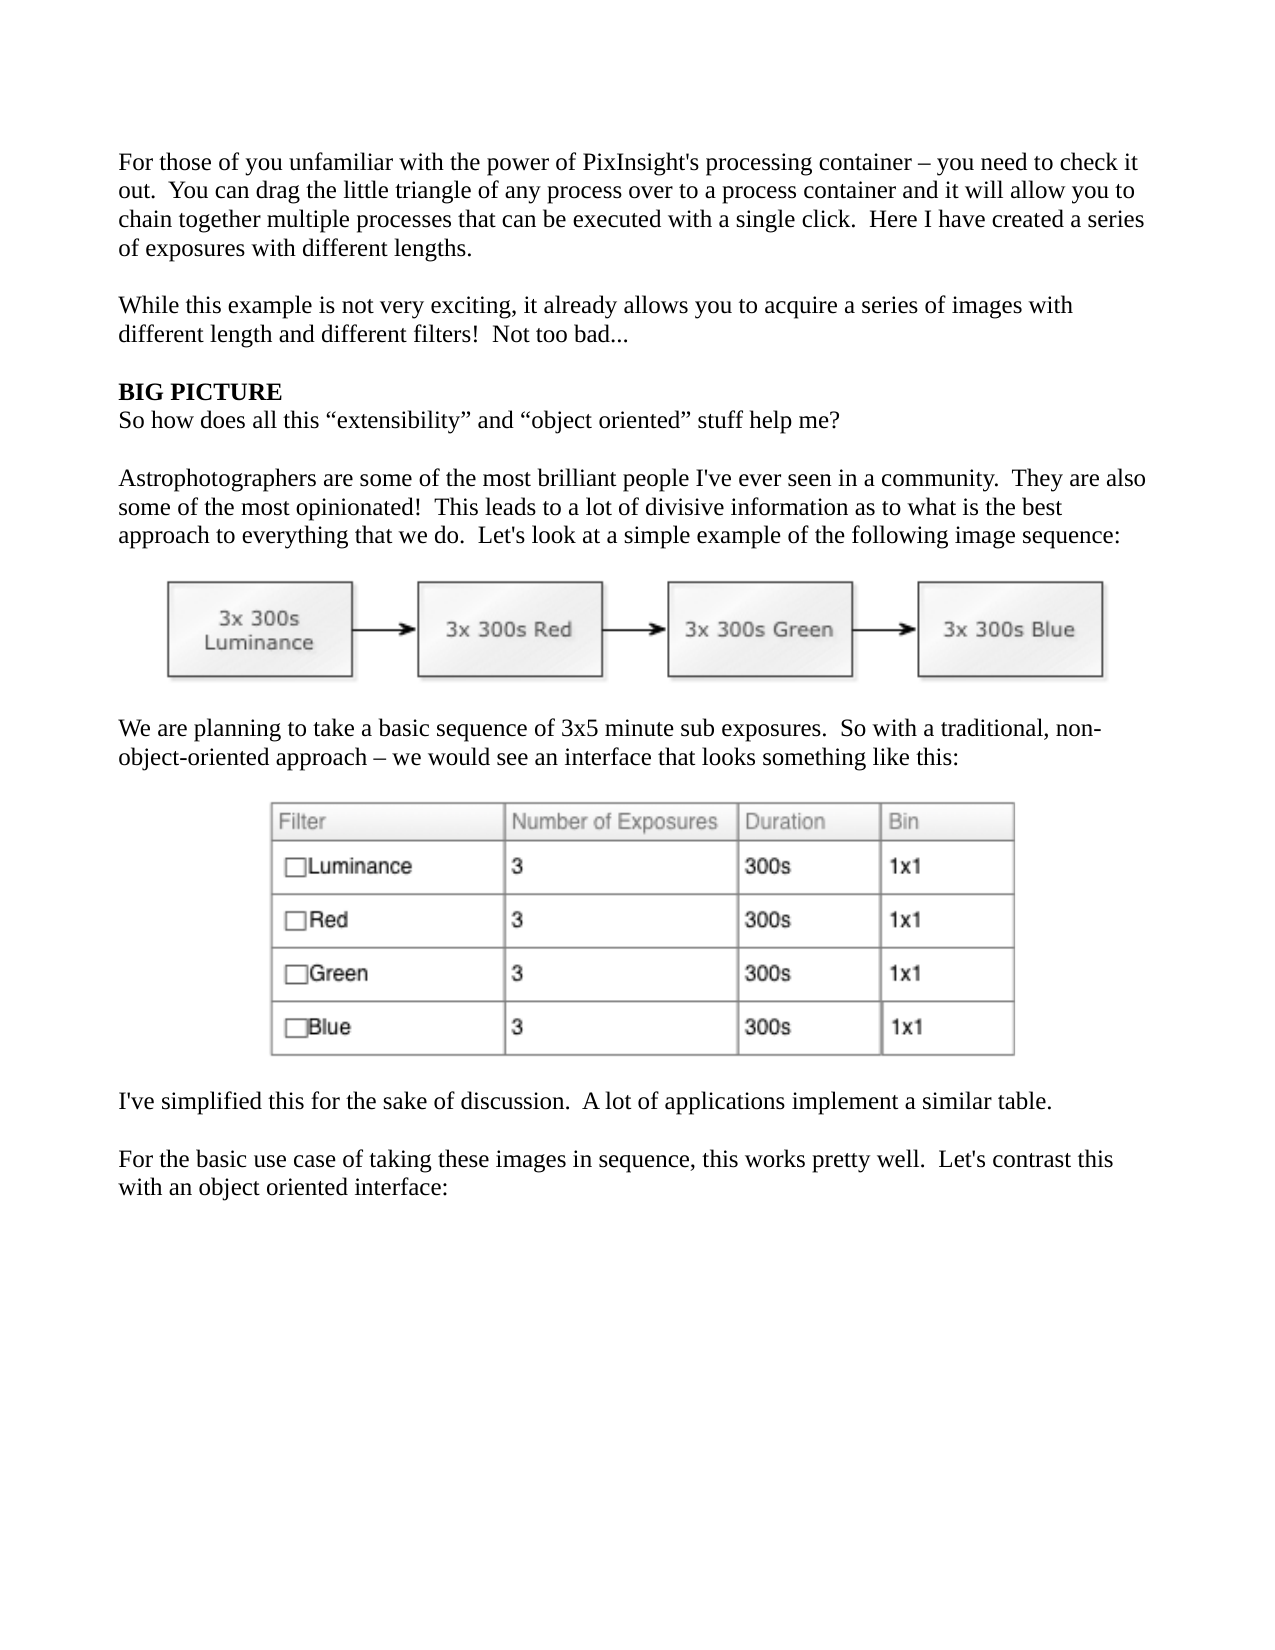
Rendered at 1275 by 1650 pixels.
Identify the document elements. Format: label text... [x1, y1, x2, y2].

text BIG PICTURE [118, 377, 1157, 406]
text So how does all this “extensibility” and “object oriented” stuff help me? [118, 406, 1157, 434]
text For those of you unfamiliar with the power of PixInsight's processing container – you need to check it out. You can drag the little triangle of any process over to a process container and it will allow you to chain together multiple processes that can be executed with a single click. Here I have created a series of exposures with different lengths. [118, 147, 1157, 262]
text We are planning to take a basic sequence of 3x5 minute sub exposures. So with a traditional, non-object-oriented approach – we would see an interface that looks something like this: [118, 713, 1157, 771]
text While this example is not very exciting, it already allows you to acquire a series of images with different length and different filters! Not too bad... [118, 291, 1157, 348]
text Astrophotographers are some of the most brilliant people I've ever seen in a community. They are also some of the most opinionated! This leads to a lot of divisive information as to what is the best approach to everything that we do. Let's look at a simple example of the following image sequence: [118, 463, 1157, 549]
text I've simplified this for the sake of discussion. A lot of applications implement a similar table. [118, 1086, 1157, 1115]
picture [259, 799, 1016, 1058]
text For the basic use case of taking these images in sequence, this works pretty well. Let's contrast this with an object oriented interface: [118, 1144, 1157, 1201]
picture [164, 578, 1111, 685]
